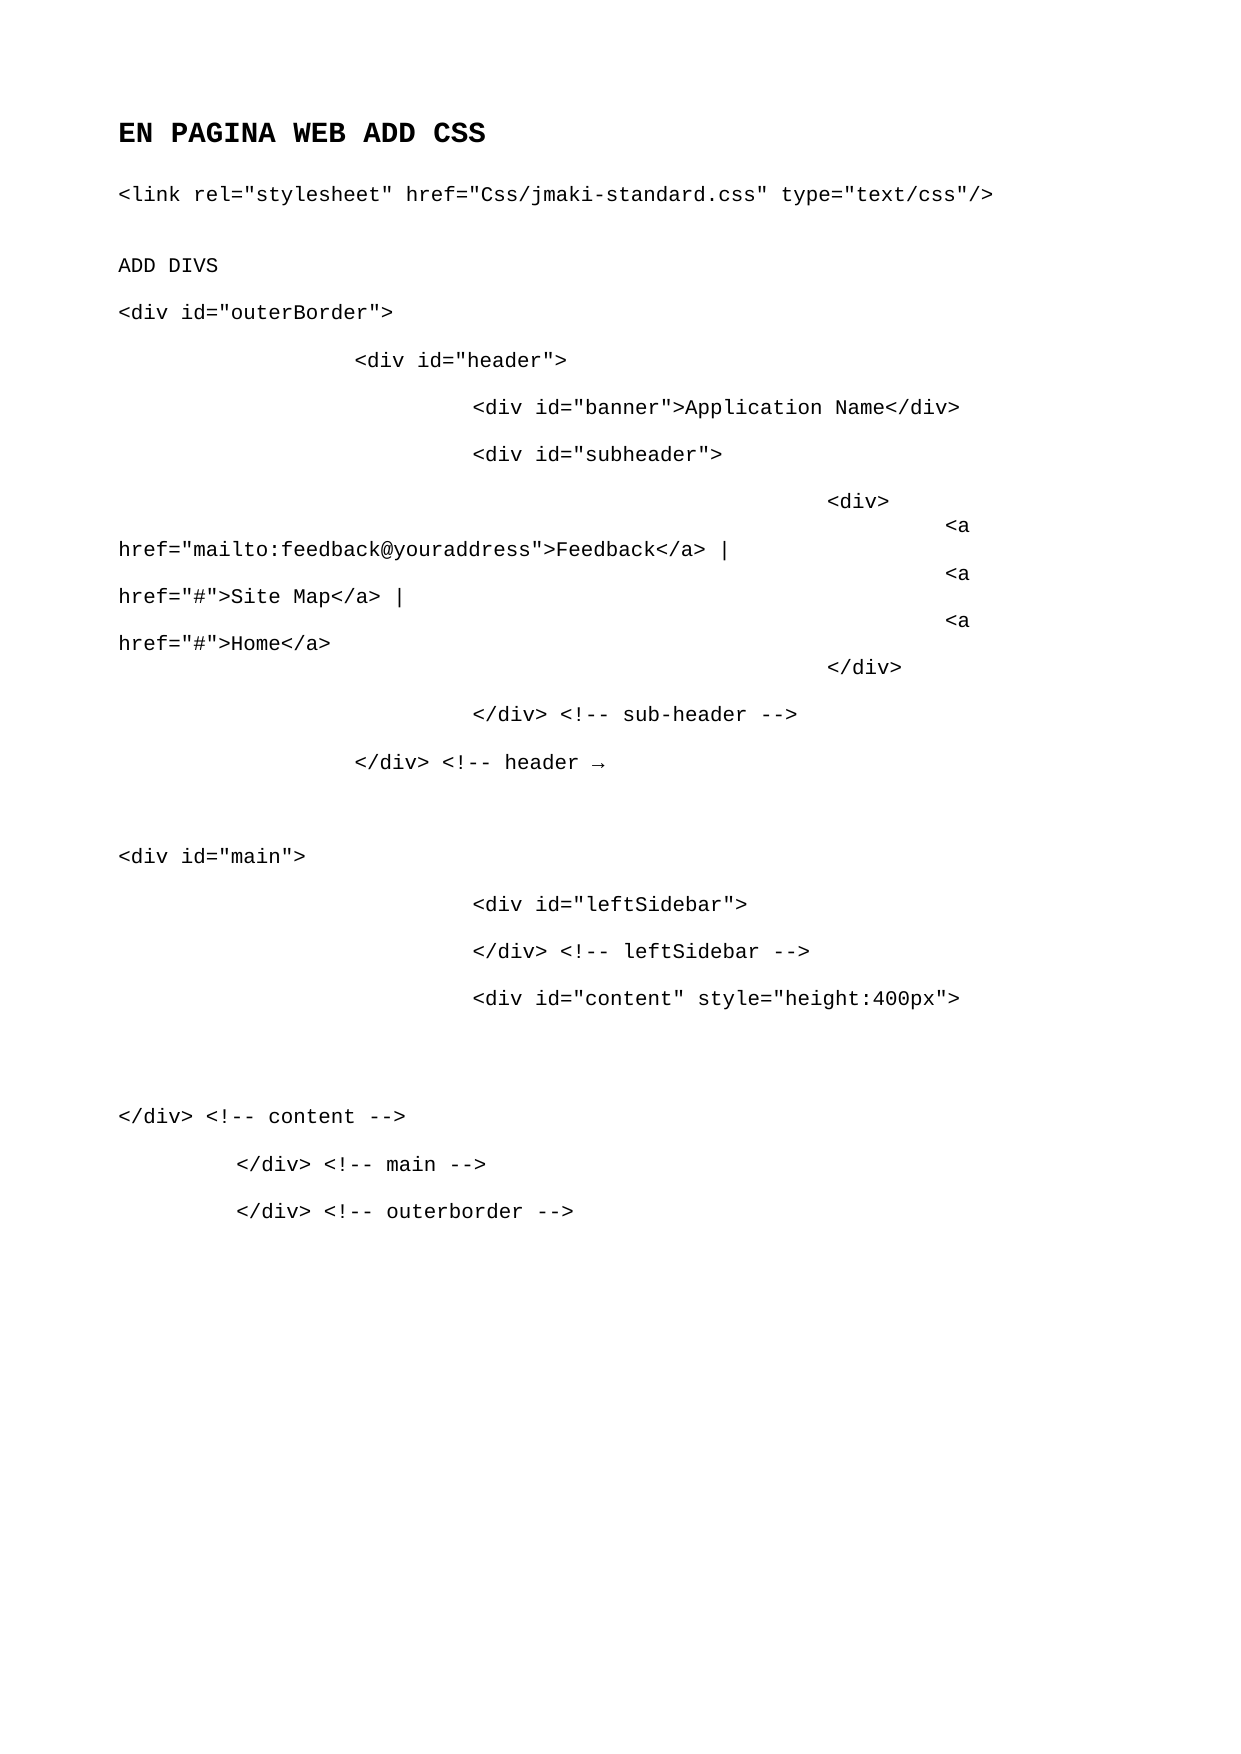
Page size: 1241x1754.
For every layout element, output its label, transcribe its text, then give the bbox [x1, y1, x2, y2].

text </div> <!-- leftSidebar --> [118, 941, 1122, 964]
text <div id="outerBorder"> [118, 302, 1122, 326]
text </div> <!-- outerborder --> [118, 1201, 1122, 1224]
text <link rel="stylesheet" href="Css/jmaki-standard.css" type="text/css"/> [118, 184, 1122, 208]
text </div> <!-- content --> [118, 1106, 1122, 1130]
text </div> <!-- main --> [118, 1154, 1122, 1177]
text </div> <!-- header → [118, 752, 1122, 775]
text <a href="#">Site Map</a> | [118, 562, 1122, 610]
text <div id="banner">Application Name</div> [118, 397, 1122, 421]
text <div id="header"> [118, 350, 1122, 373]
text EN PAGINA WEB ADD CSS [118, 118, 1122, 151]
text <a href="mailto:feedback@youraddress">Feedback</a> | [118, 515, 1122, 562]
text <div id="subheader"> [118, 444, 1122, 468]
text </div> <!-- sub-header --> [118, 704, 1122, 728]
text <div id="leftSidebar"> [118, 893, 1122, 917]
text <div id="main"> [118, 846, 1122, 870]
text <div> [118, 492, 1122, 515]
text <a href="#">Home</a> [118, 610, 1122, 657]
text <div id="content" style="height:400px"> [118, 988, 1122, 1012]
text </div> [118, 657, 1122, 681]
text ADD DIVS [118, 255, 1122, 279]
